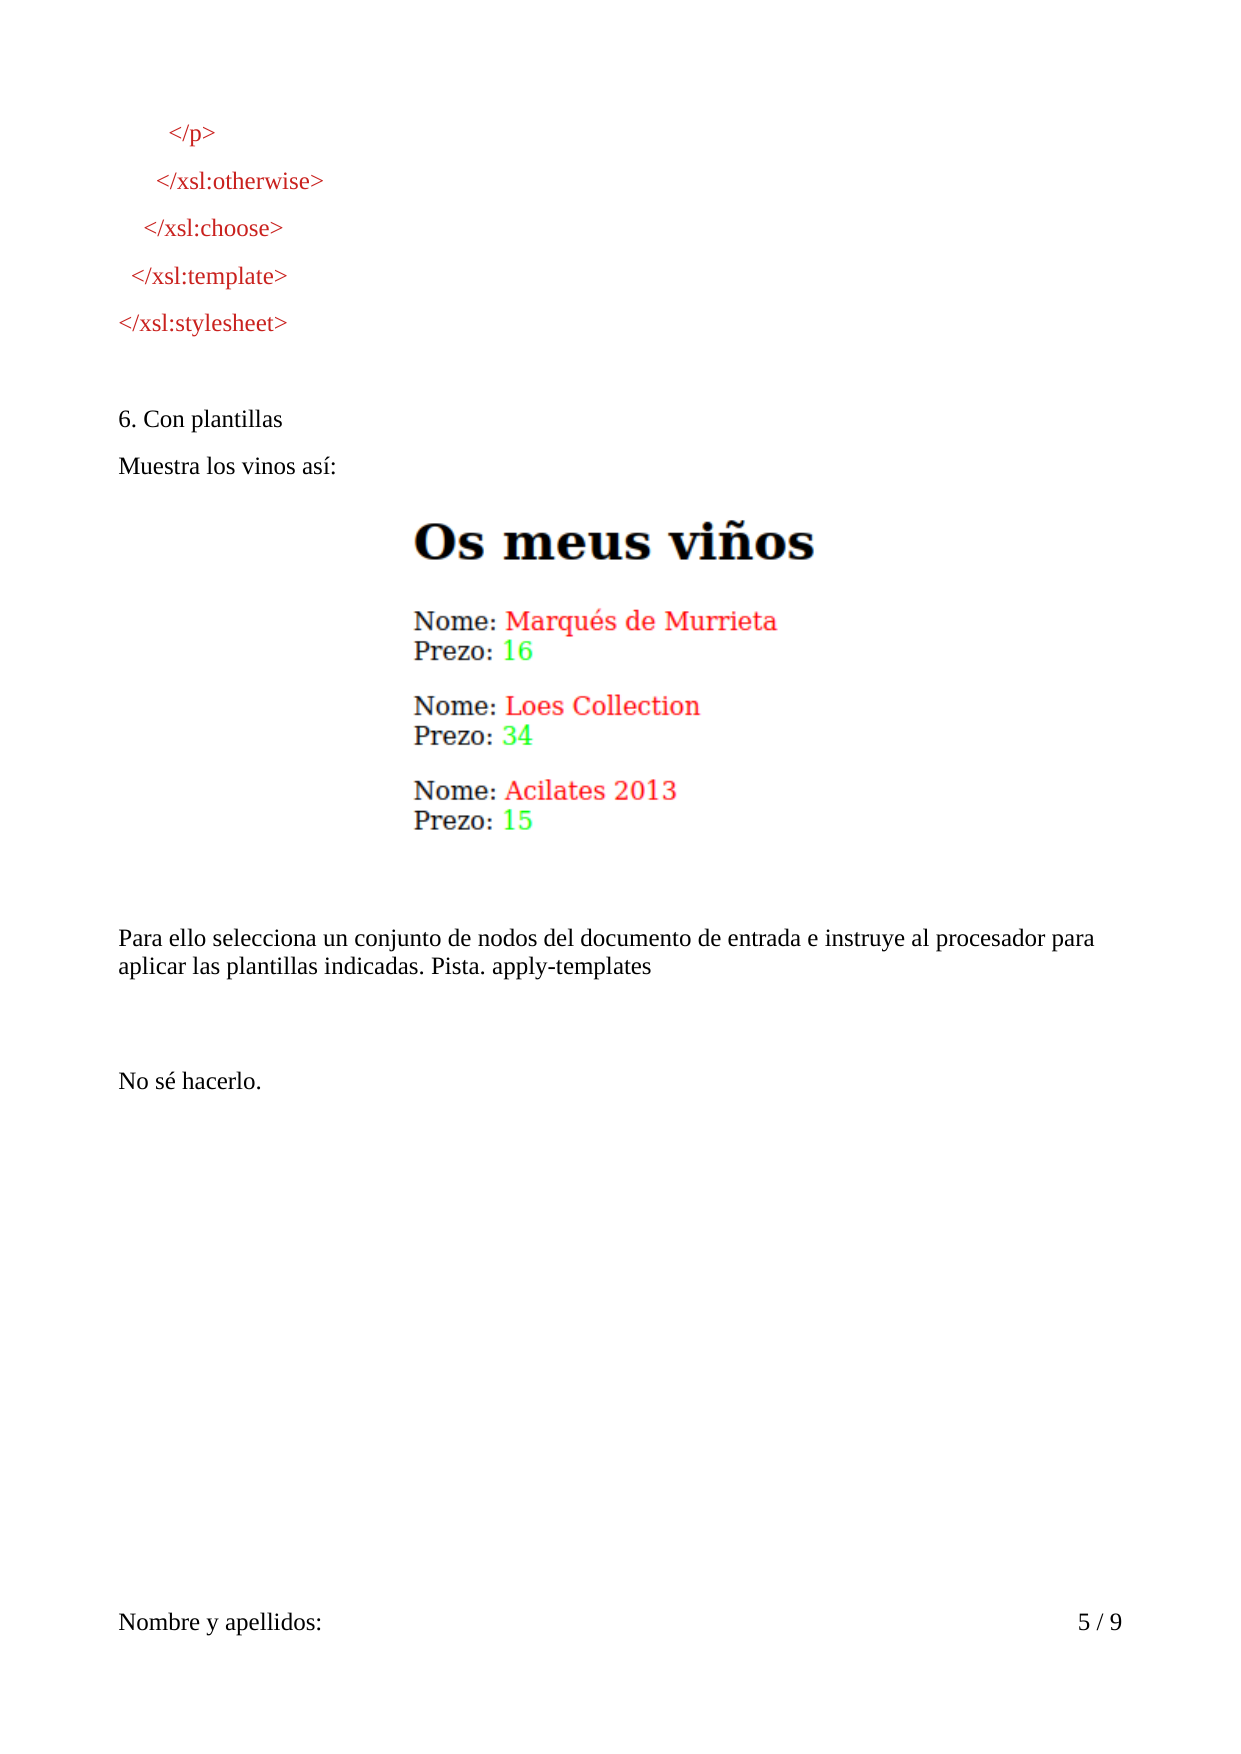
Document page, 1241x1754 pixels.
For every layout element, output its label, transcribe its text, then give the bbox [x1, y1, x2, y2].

text Para ello selecciona un conjunto de nodos del documento de entrada e instruye al procesador para aplicar las plantillas indicadas. Pista. apply-templates [118, 923, 1122, 980]
picture [398, 508, 842, 866]
text 6. Con plantillas [118, 404, 1122, 432]
text </xsl:template> [118, 261, 1122, 290]
text Muestra los vinos así: [118, 451, 1122, 480]
text </xsl:stylesheet> [118, 308, 1122, 337]
text </p> [118, 118, 1122, 147]
text </xsl:choose> [118, 213, 1122, 242]
text No sé hacerlo. [118, 1066, 1122, 1095]
text </xsl:otherwise> [118, 166, 1122, 194]
